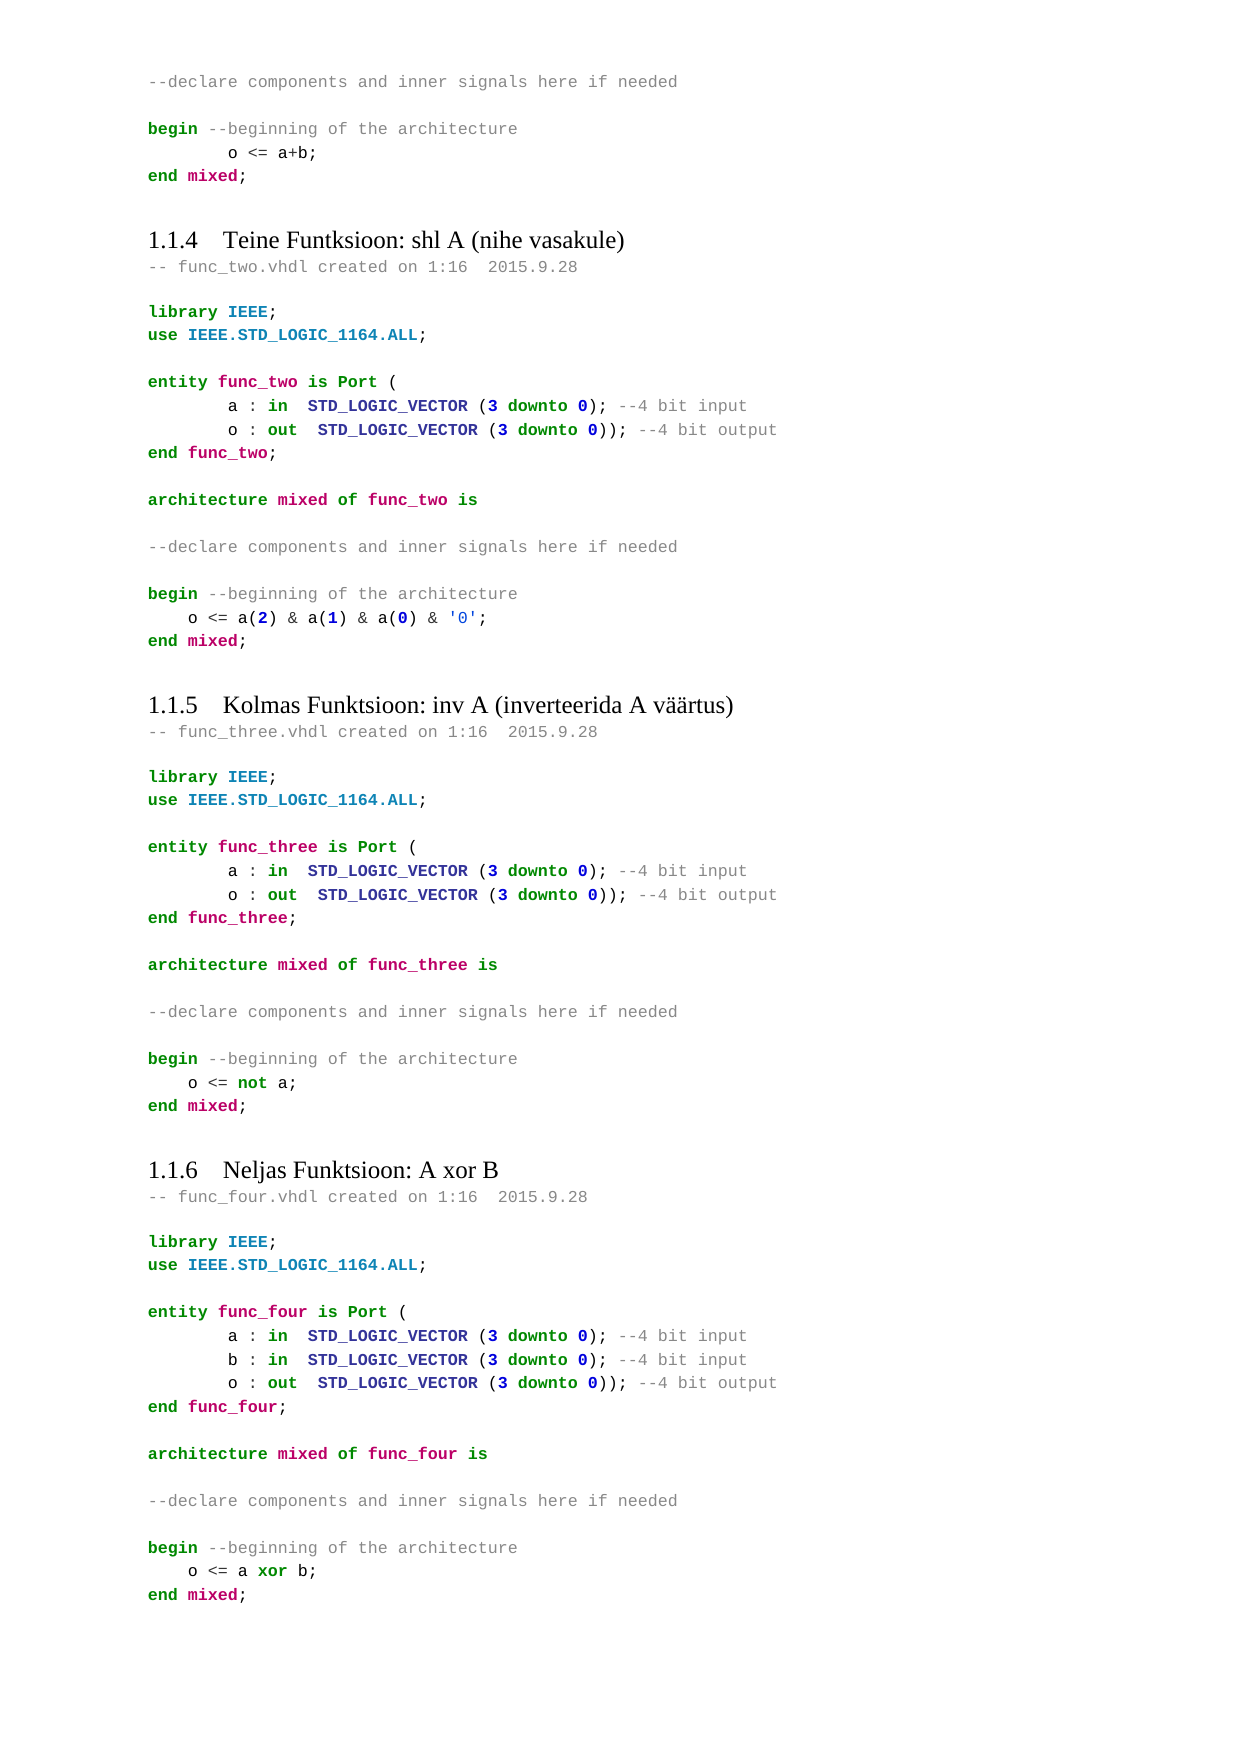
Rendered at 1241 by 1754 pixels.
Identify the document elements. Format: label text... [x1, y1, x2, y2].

text b : in STD_LOGIC_VECTOR (3 downto 0); --4 bit input [148, 1351, 1093, 1370]
text use IEEE.STD_LOGIC_1164.ALL; [148, 327, 1093, 346]
text begin --beginning of the architecture [148, 1539, 1093, 1558]
text library IEEE; [148, 768, 1093, 787]
text entity func_two is Port ( [148, 374, 1093, 393]
text -- func_two.vhdl created on 1:16 2015.9.28 [148, 258, 1093, 277]
text entity func_three is Port ( [148, 839, 1093, 858]
text o <= a xor b; [148, 1563, 1093, 1582]
subtitle Neljas Funktsioon: A xor B [148, 1155, 1093, 1184]
text architecture mixed of func_three is [148, 957, 1093, 976]
text --declare components and inner signals here if needed [148, 1492, 1093, 1511]
text begin --beginning of the architecture [148, 121, 1093, 140]
text end mixed; [148, 168, 1093, 187]
subtitle Teine Funtksioon: shl A (nihe vasakule) [148, 225, 1093, 254]
text --declare components and inner signals here if needed [148, 539, 1093, 558]
text --declare components and inner signals here if needed [148, 1004, 1093, 1023]
text -- func_four.vhdl created on 1:16 2015.9.28 [148, 1188, 1093, 1207]
text -- func_three.vhdl created on 1:16 2015.9.28 [148, 723, 1093, 742]
text use IEEE.STD_LOGIC_1164.ALL; [148, 792, 1093, 811]
text o <= a+b; [148, 144, 1093, 163]
text end func_two; [148, 444, 1093, 463]
text a : in STD_LOGIC_VECTOR (3 downto 0); --4 bit input [148, 397, 1093, 416]
text end func_three; [148, 909, 1093, 928]
text --declare components and inner signals here if needed [148, 74, 1093, 93]
text architecture mixed of func_four is [148, 1445, 1093, 1464]
subtitle Kolmas Funktsioon: inv A (inverteerida A väärtus) [148, 690, 1093, 719]
text end func_four; [148, 1398, 1093, 1417]
text begin --beginning of the architecture [148, 1051, 1093, 1070]
text library IEEE; [148, 303, 1093, 322]
text o : out STD_LOGIC_VECTOR (3 downto 0)); --4 bit output [148, 421, 1093, 440]
text end mixed; [148, 1586, 1093, 1605]
text o <= not a; [148, 1074, 1093, 1093]
text use IEEE.STD_LOGIC_1164.ALL; [148, 1257, 1093, 1276]
text end mixed; [148, 633, 1093, 652]
text end mixed; [148, 1098, 1093, 1117]
text library IEEE; [148, 1233, 1093, 1252]
text o : out STD_LOGIC_VECTOR (3 downto 0)); --4 bit output [148, 886, 1093, 905]
text o <= a(2) & a(1) & a(0) & '0'; [148, 609, 1093, 628]
text begin --beginning of the architecture [148, 586, 1093, 605]
text architecture mixed of func_two is [148, 492, 1093, 511]
text a : in STD_LOGIC_VECTOR (3 downto 0); --4 bit input [148, 862, 1093, 881]
text entity func_four is Port ( [148, 1304, 1093, 1323]
text o : out STD_LOGIC_VECTOR (3 downto 0)); --4 bit output [148, 1374, 1093, 1393]
text a : in STD_LOGIC_VECTOR (3 downto 0); --4 bit input [148, 1327, 1093, 1346]
